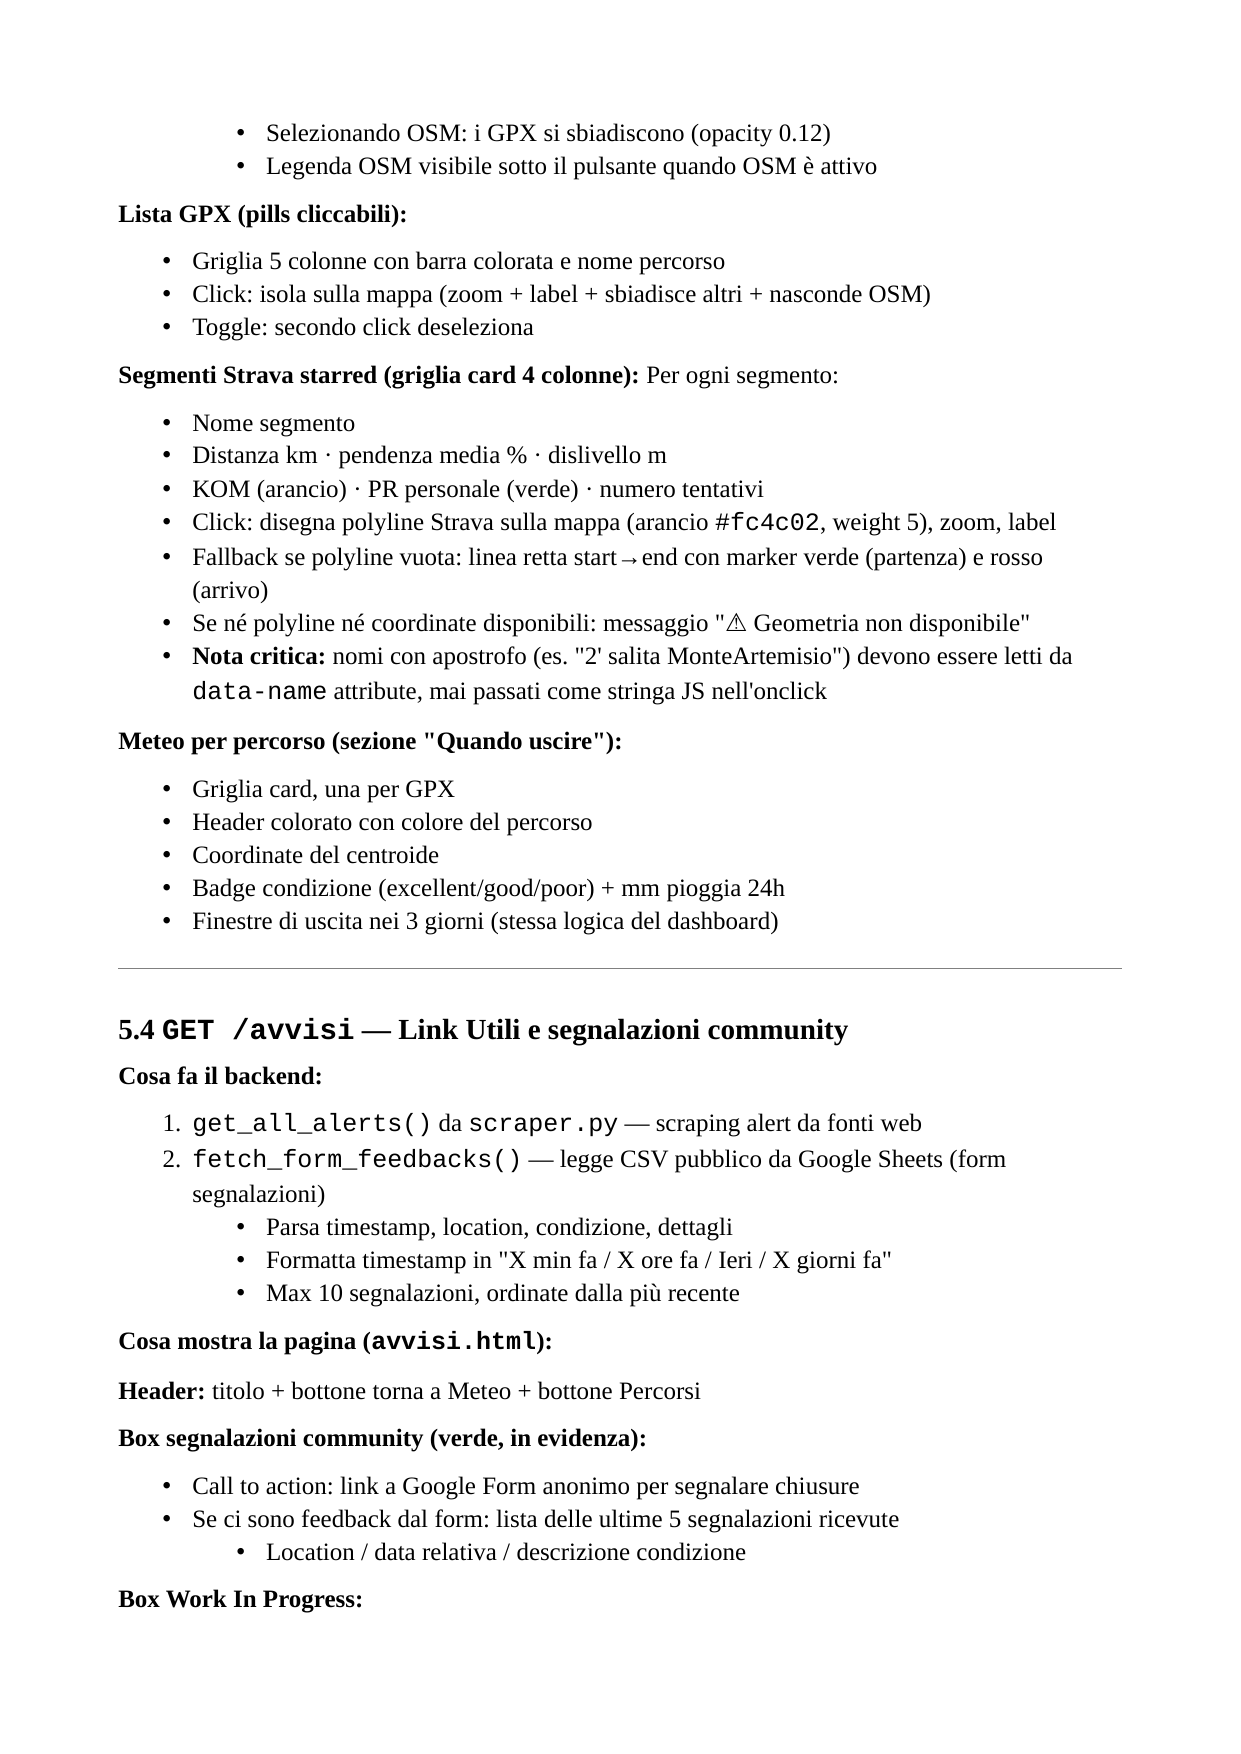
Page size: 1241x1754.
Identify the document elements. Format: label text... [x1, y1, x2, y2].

list Max 10 segnalazioni, ordinate dalla più recente [236, 1278, 1122, 1307]
list Griglia 5 colonne con barra colorata e nome percorso [162, 246, 1122, 275]
list KOM (arancio) · PR personale (verde) · numero tentativi [162, 474, 1122, 502]
list Click: disegna polyline Strava sulla mappa (arancio #fc4c02, weight 5), zoom, label [162, 507, 1122, 537]
text Cosa fa il backend: [118, 1061, 1122, 1090]
text Header: titolo + bottone torna a Meteo + bottone Percorsi [118, 1376, 1122, 1404]
list Distanza km · pendenza media % · dislivello m [162, 441, 1122, 469]
list Fallback se polyline vuota: linea retta start→end con marker verde (partenza) e rosso (arrivo) [162, 542, 1122, 604]
list Legenda OSM visibile sotto il pulsante quando OSM è attivo [236, 151, 1122, 180]
list Formatta timestamp in "X min fa / X ore fa / Ieri / X giorni fa" [236, 1245, 1122, 1274]
subtitle 5.4 GET /avvisi — Link Utili e segnalazioni community [118, 1012, 1122, 1048]
list Selezionando OSM: i GPX si sbiadiscono (opacity 0.12) [236, 118, 1122, 147]
text Lista GPX (pills cliccabili): [118, 199, 1122, 227]
list Finestre di uscita nei 3 giorni (stessa logica del dashboard) [162, 906, 1122, 935]
text Box segnalazioni community (verde, in evidenza): [118, 1423, 1122, 1452]
list Parsa timestamp, location, condizione, dettagli [236, 1212, 1122, 1241]
list Nota critica: nomi con apostrofo (es. "2' salita MonteArtemisio") devono essere letti da data-name attribute, mai passati come stringa JS nell'onclick [162, 641, 1122, 707]
list get_all_alerts() da scraper.py — scraping alert da fonti web [162, 1108, 1122, 1139]
list Se ci sono feedback dal form: lista delle ultime 5 segnalazioni ricevute [162, 1504, 1122, 1533]
list Header colorato con colore del percorso [162, 807, 1122, 836]
list Click: isola sulla mappa (zoom + label + sbiadisce altri + nasconde OSM) [162, 279, 1122, 308]
list Coordinate del centroide [162, 840, 1122, 869]
list Nome segmento [162, 408, 1122, 436]
list Se né polyline né coordinate disponibili: messaggio "⚠️ Geometria non disponibile" [162, 608, 1122, 637]
list Toggle: secondo click deseleziona [162, 312, 1122, 341]
text Box Work In Progress: [118, 1584, 1122, 1613]
list Location / data relativa / descrizione condizione [236, 1537, 1122, 1566]
text Meteo per percorso (sezione "Quando uscire"): [118, 726, 1122, 755]
text Segmenti Strava starred (griglia card 4 colonne): Per ogni segmento: [118, 360, 1122, 389]
list Call to action: link a Google Form anonimo per segnalare chiusure [162, 1471, 1122, 1500]
list Griglia card, una per GPX [162, 774, 1122, 803]
list fetch_form_feedbacks() — legge CSV pubblico da Google Sheets (form segnalazioni) [162, 1144, 1122, 1208]
list Badge condizione (excellent/good/poor) + mm pioggia 24h [162, 873, 1122, 902]
text Cosa mostra la pagina (avvisi.html): [118, 1326, 1122, 1357]
